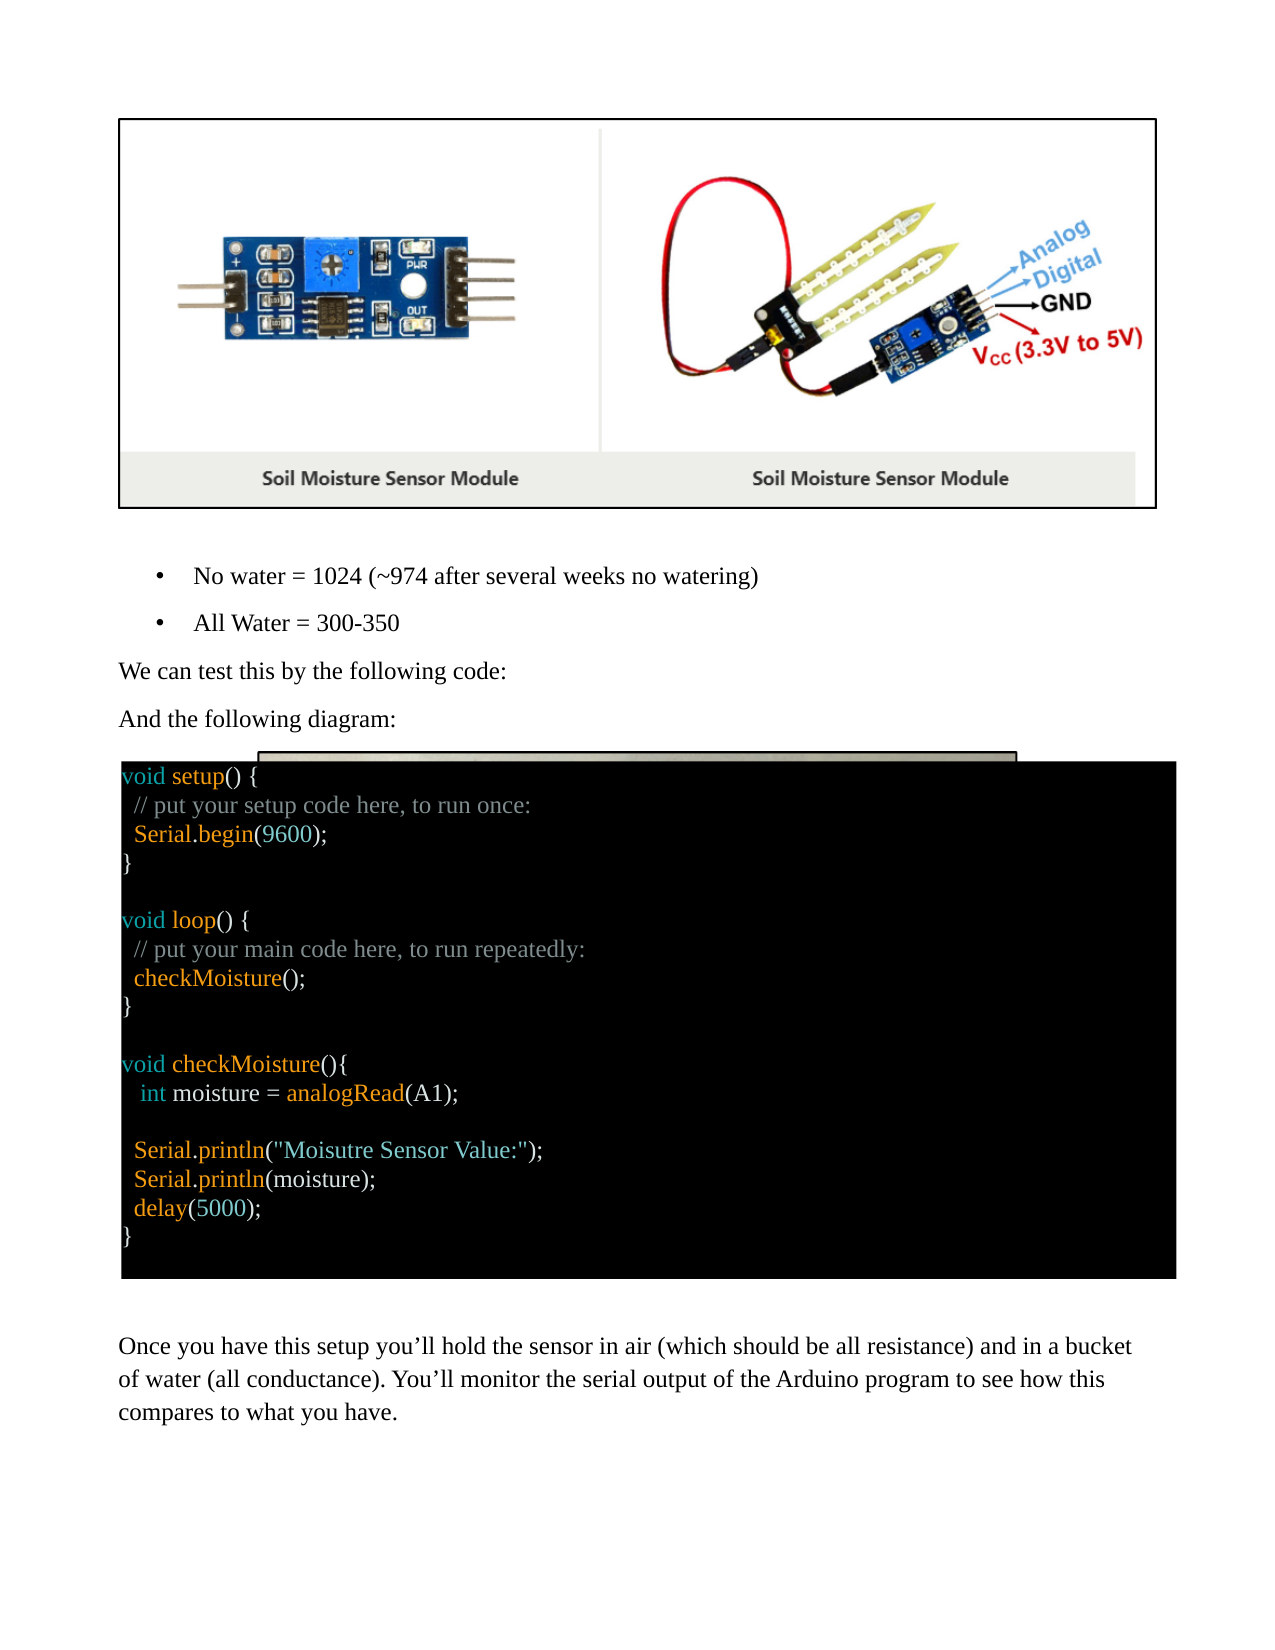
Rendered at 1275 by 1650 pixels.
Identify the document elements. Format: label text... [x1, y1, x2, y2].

text We can test this by the following code: [118, 656, 1157, 685]
picture [118, 118, 1157, 509]
text And the following diagram: [118, 704, 1157, 732]
text Once you have this setup you’ll hold the sensor in air (which should be all resistance) and in a bucket of water (all conductance). You’ll monitor the serial output of the Arduino program to see how this compares to what you have. [118, 1331, 1157, 1426]
picture [257, 751, 1018, 761]
list All Water = 300-350 [156, 608, 1157, 637]
list No water = 1024 (~974 after several weeks no watering) [156, 561, 1157, 589]
